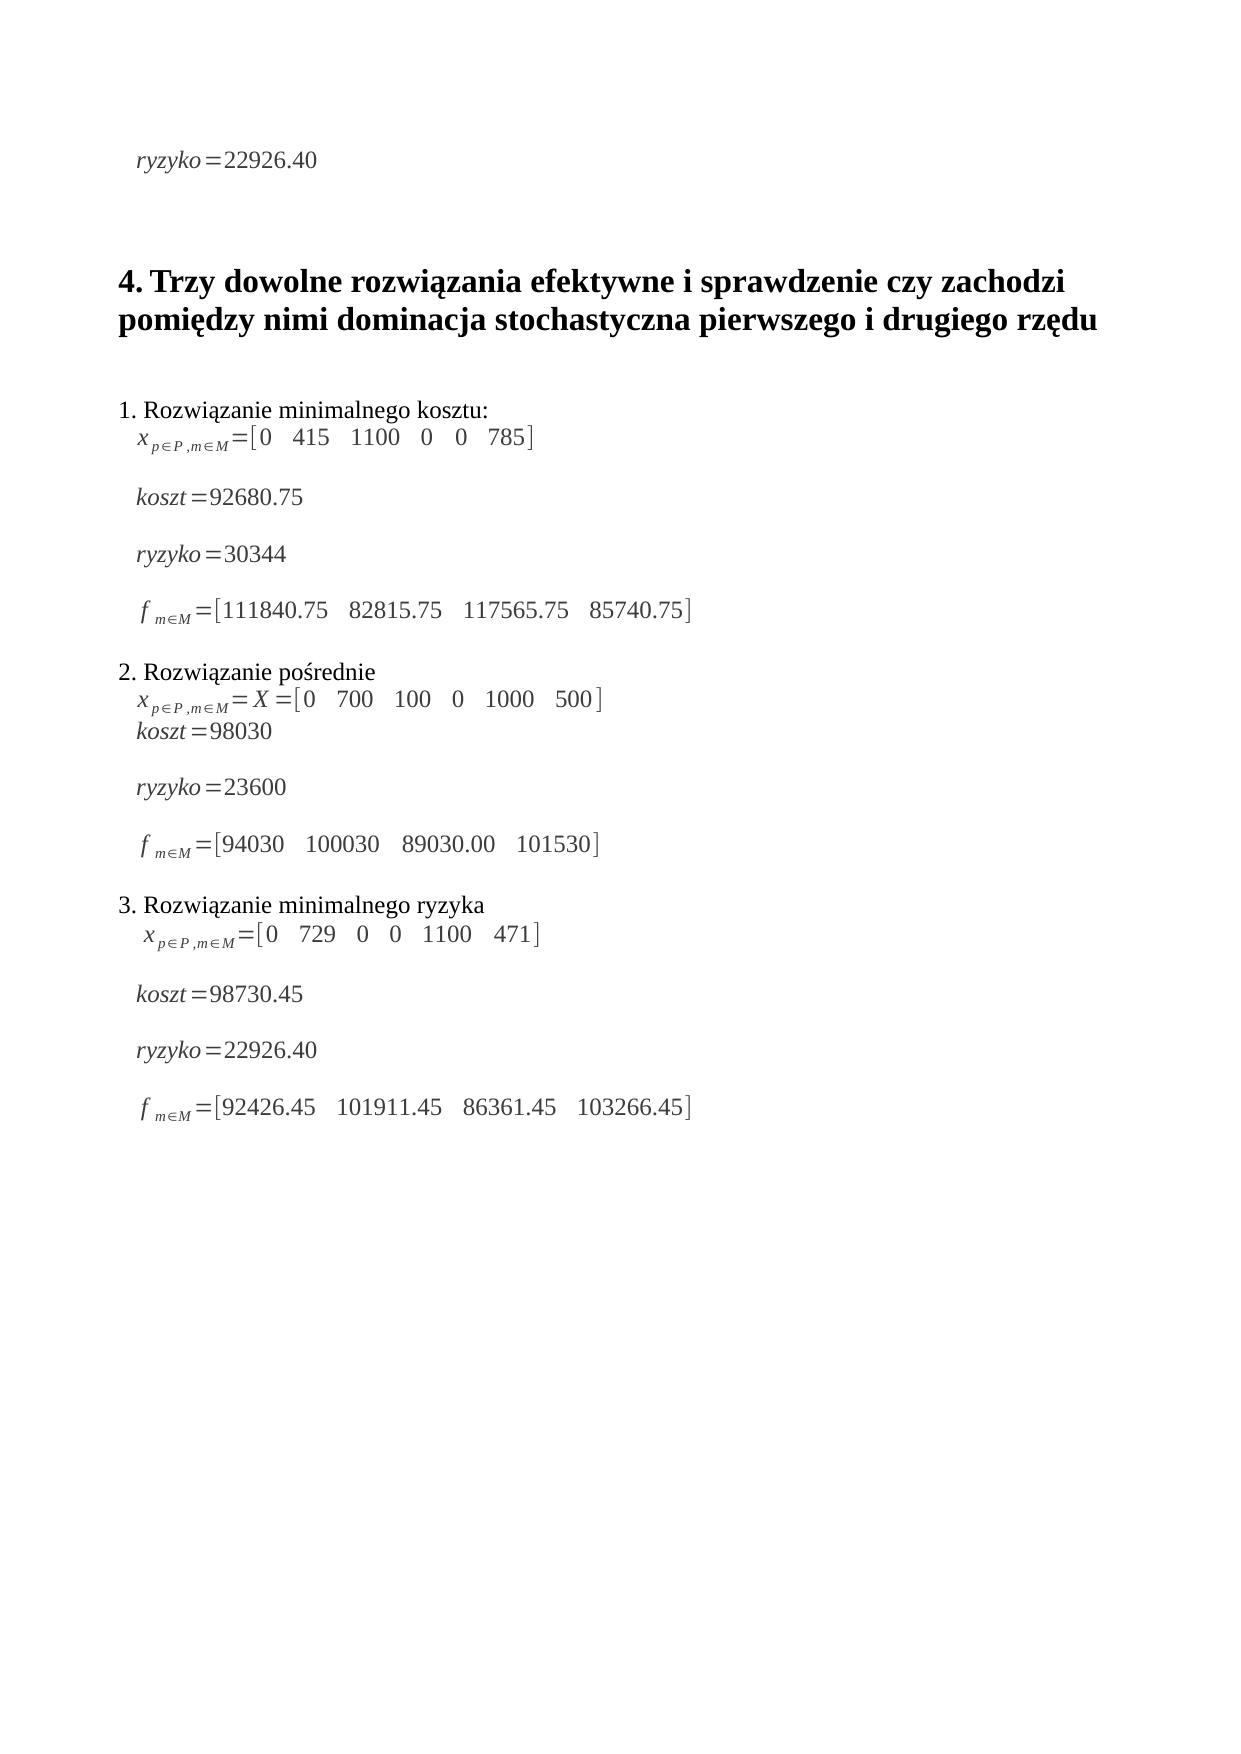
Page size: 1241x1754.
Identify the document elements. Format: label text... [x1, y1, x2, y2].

text 1. Rozwiązanie minimalnego kosztu: [118, 395, 1122, 424]
text 3. Rozwiązanie minimalnego ryzyka [118, 890, 1122, 919]
text 2. Rozwiązanie pośrednie [118, 657, 1122, 686]
text 4. Trzy dowolne rozwiązania efektywne i sprawdzenie czy zachodzi pomiędzy nimi dominacja stochastyczna pierwszego i drugiego rzędu [118, 261, 1122, 337]
